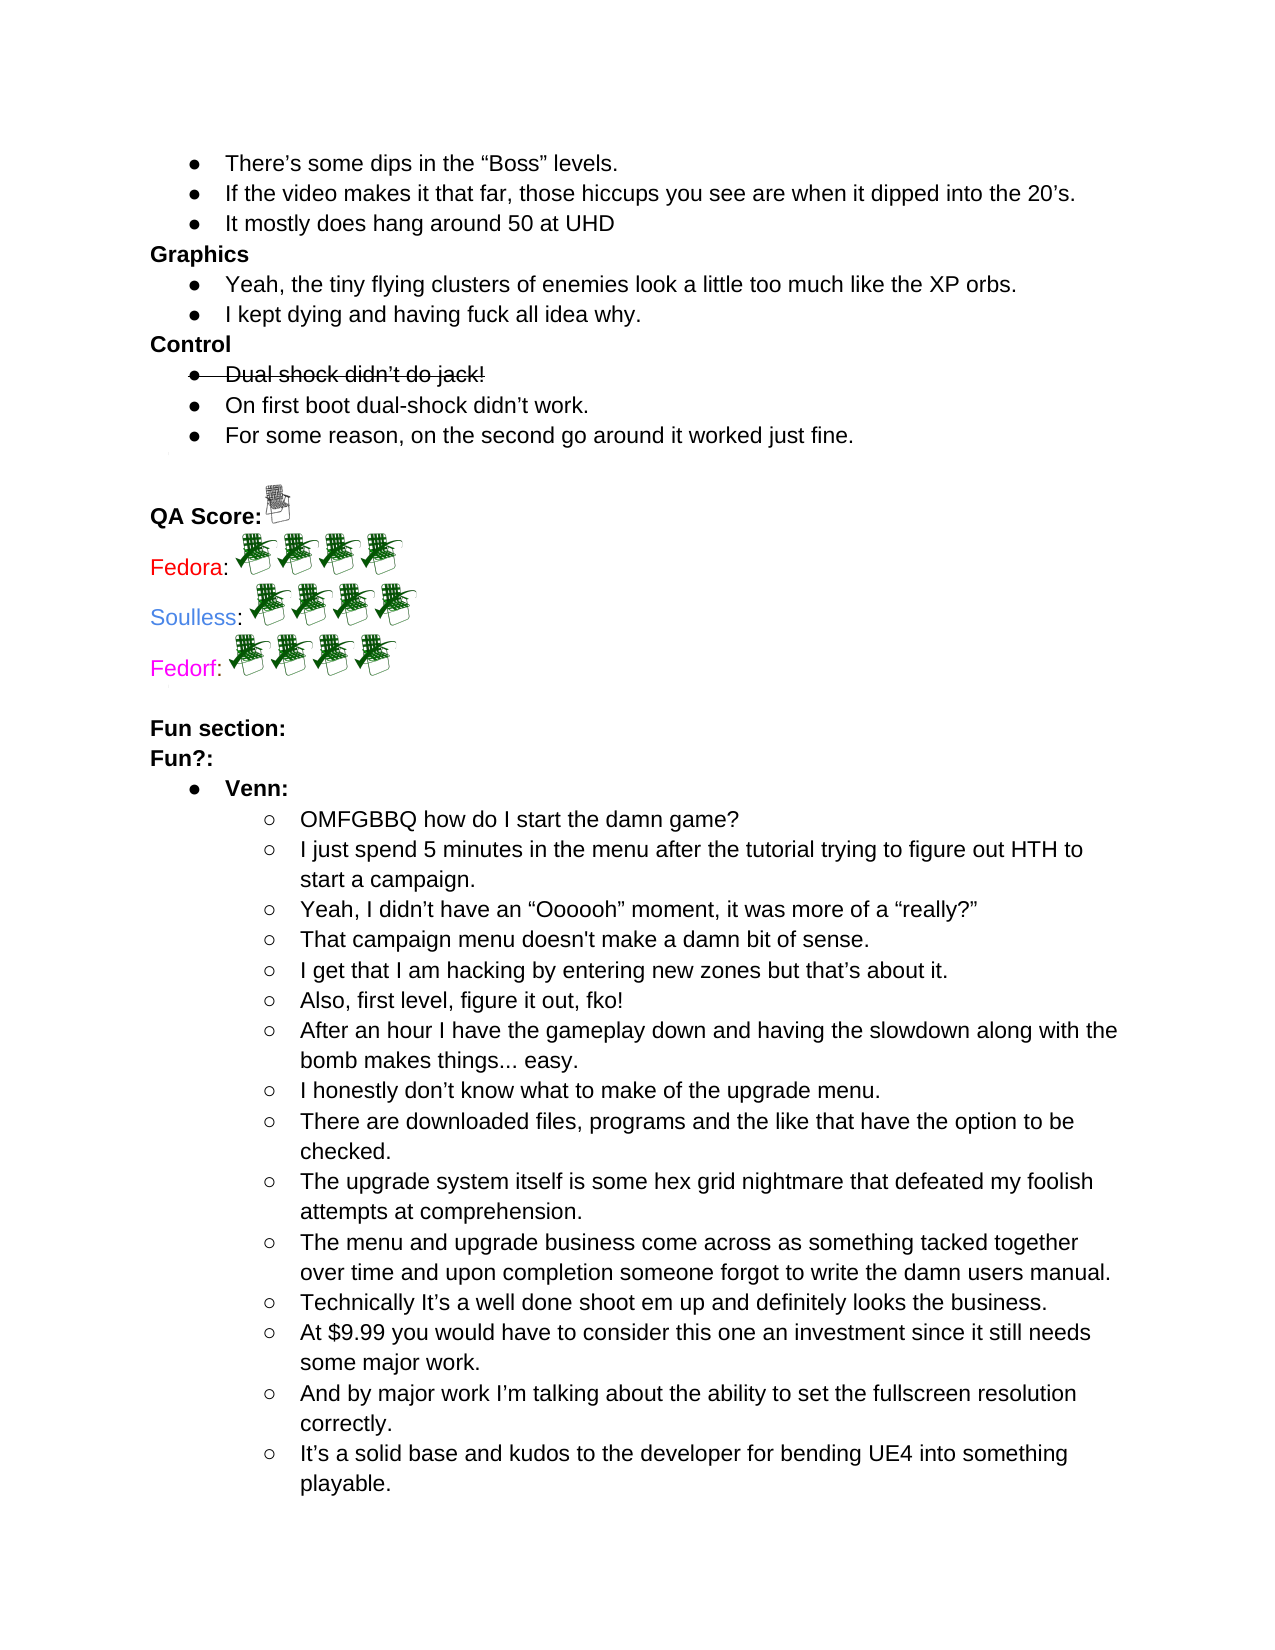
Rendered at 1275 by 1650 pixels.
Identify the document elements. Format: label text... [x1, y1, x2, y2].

list There’s some dips in the “Boss” levels. [187, 150, 1125, 176]
picture [249, 583, 417, 626]
list I just spend 5 minutes in the menu after the tutorial trying to figure out HTH to start a campaign. [262, 836, 1125, 892]
picture [228, 634, 397, 676]
list Dual shock didn’t do jack! [187, 361, 1125, 388]
text Graphics [150, 241, 1125, 267]
list At $9.99 you would have to consider this one an investment since it still needs some major work. [262, 1319, 1125, 1376]
list I kept dying and having fuck all idea why. [187, 301, 1125, 327]
list I get that I am hacking by entering new zones but that’s about it. [262, 957, 1125, 983]
list After an hour I have the gameplay down and having the slowdown along with the bomb makes things... easy. [262, 1017, 1125, 1073]
list The upgrade system itself is some hex grid nightmare that defeated my foolish attempts at comprehension. [262, 1168, 1125, 1224]
list Also, first level, figure it out, fko! [262, 987, 1125, 1013]
list If the video makes it that far, those hiccups you see are when it dipped into the 20’s. [187, 180, 1125, 207]
picture [262, 482, 294, 525]
list And by major work I’m talking about the ability to set the fullscreen resolution correctly. [262, 1379, 1125, 1436]
list It mostly does hang around 50 at UHD [187, 210, 1125, 237]
list Yeah, the tiny flying clusters of enemies look a little too much like the XP orbs. [187, 271, 1125, 297]
list Venn: [187, 775, 1125, 802]
list OMFGBBQ how do I start the damn game? [262, 806, 1125, 832]
picture [235, 533, 403, 575]
text Fun section: [150, 715, 1125, 741]
list There are downloaded files, programs and the like that have the option to be checked. [262, 1108, 1125, 1164]
list That campaign menu doesn't make a damn bit of sense. [262, 926, 1125, 953]
list The menu and upgrade business come across as something tacked together over time and upon completion someone forgot to write the damn users manual. [262, 1228, 1125, 1285]
text QA Score: [150, 482, 1125, 529]
list It’s a solid base and kudos to the developer for bending UE4 into something playable. [262, 1440, 1125, 1496]
text Fedora: Soulless: Fedorf: [150, 533, 1125, 681]
text Control [150, 331, 1125, 358]
list For some reason, on the second go around it worked just fine. [187, 422, 1125, 448]
list Technically It’s a well done shoot em up and definitely looks the business. [262, 1289, 1125, 1315]
list On first boot dual-shock didn’t work. [187, 392, 1125, 418]
list I honestly don’t know what to make of the upgrade menu. [262, 1077, 1125, 1104]
list Yeah, I didn’t have an “Oooooh” moment, it was more of a “really?” [262, 896, 1125, 922]
text Fun?: [150, 745, 1125, 771]
